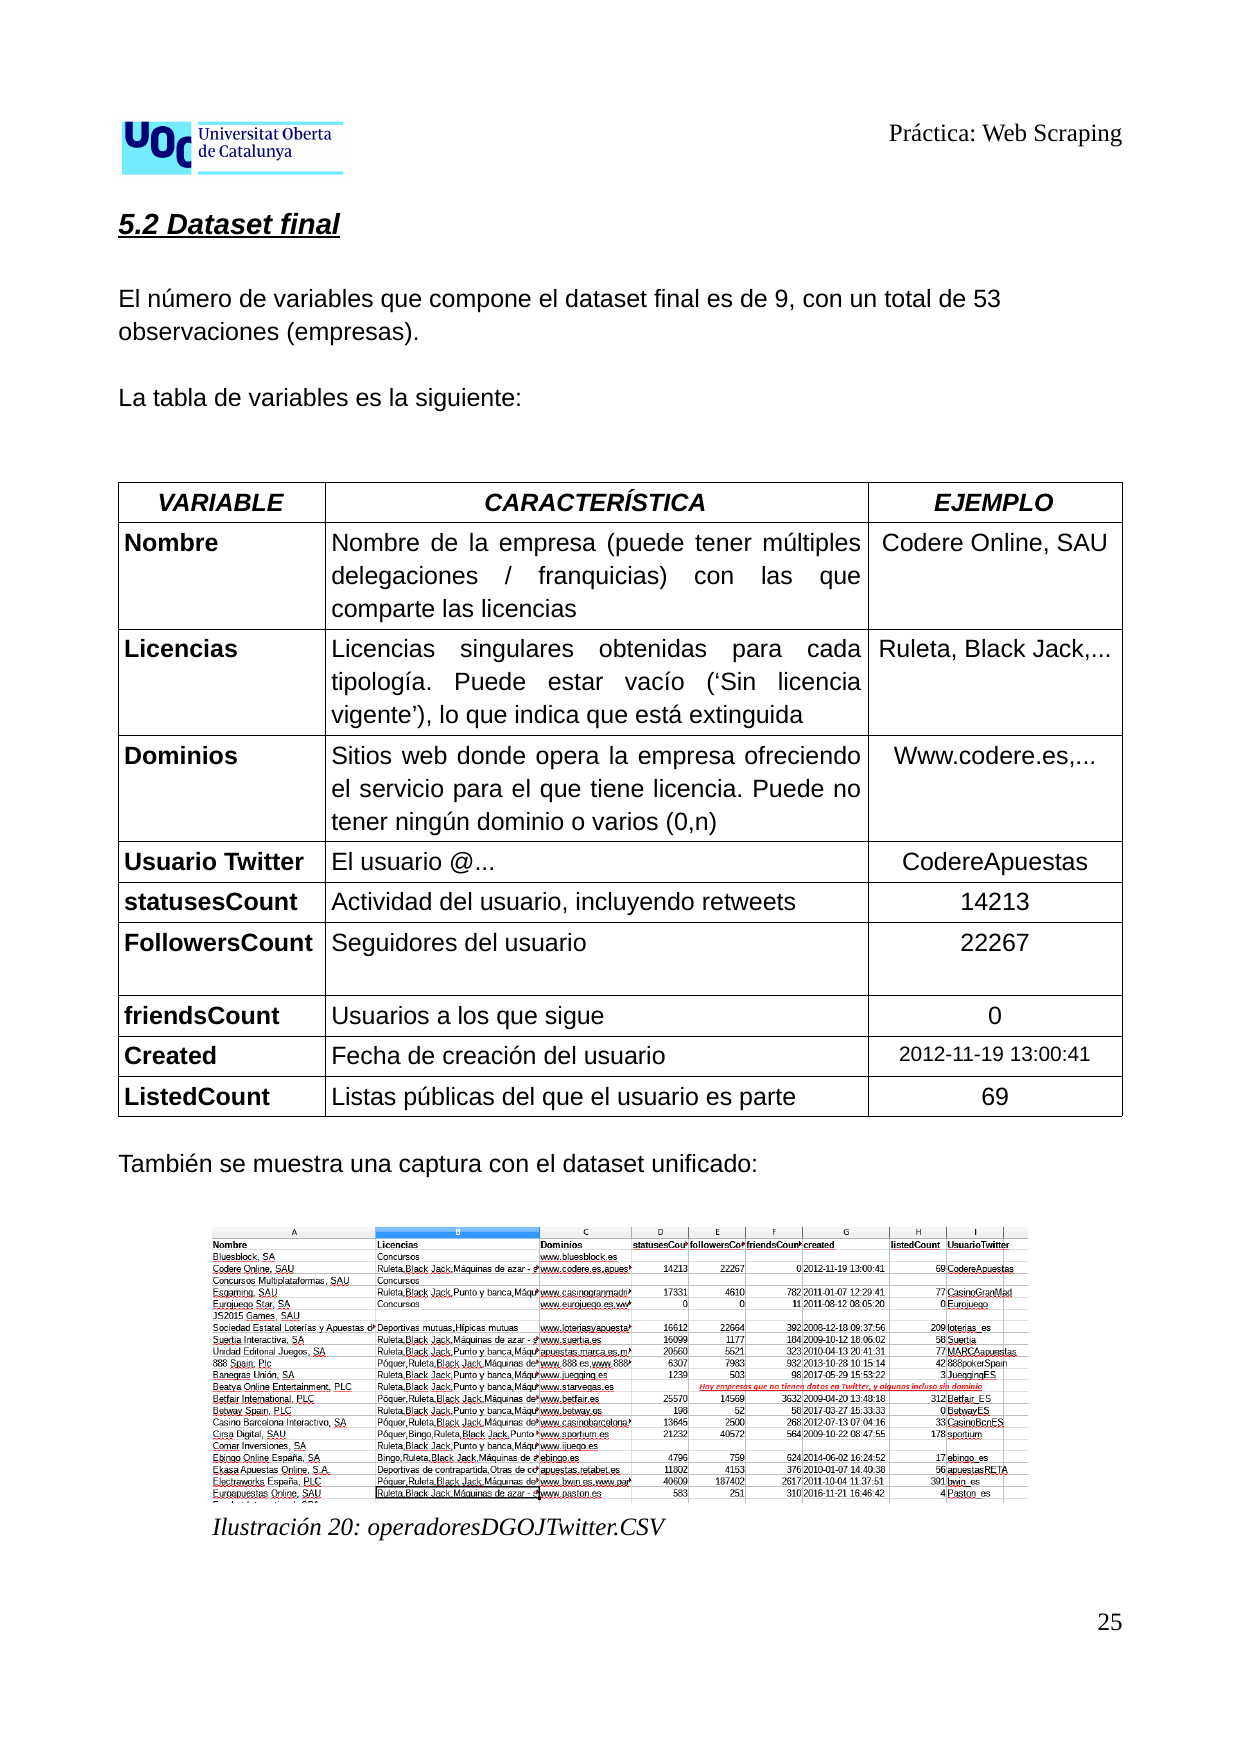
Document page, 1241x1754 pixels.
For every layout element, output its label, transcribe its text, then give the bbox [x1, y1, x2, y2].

table_cell Licencias singulares obtenidas para cada tipología. Puede estar vacío (‘Sin licencia vigente’), lo que indica que está extinguida [326, 630, 868, 735]
table_cell statusesCount [119, 883, 325, 922]
table_cell Usuario Twitter [119, 842, 325, 882]
table_cell 14213 [869, 883, 1122, 922]
table_cell Ruleta, Black Jack,... [869, 630, 1122, 735]
table_cell Created [119, 1037, 325, 1076]
table_cell ListedCount [119, 1077, 325, 1116]
table_cell Actividad del usuario, incluyendo retweets [326, 883, 868, 922]
table_cell 69 [869, 1077, 1122, 1116]
table_header EJEMPLO [869, 483, 1122, 522]
picture [118, 118, 347, 178]
picture [212, 1227, 1029, 1503]
table_cell friendsCount [119, 996, 325, 1036]
text Ilustración 20: operadoresDGOJTwitter.CSV [212, 1503, 1028, 1541]
table_header CARACTERÍSTICA [326, 483, 868, 522]
table_cell 2012-11-19 13:00:41 [869, 1037, 1122, 1076]
text 5.2 Dataset final [118, 207, 1122, 240]
table_cell Usuarios a los que sigue [326, 996, 868, 1036]
table_cell Dominios [119, 736, 325, 841]
table_cell Nombre de la empresa (puede tener múltiples delegaciones / franquicias) con las que comparte las licencias [326, 523, 868, 628]
table_cell Seguidores del usuario [326, 923, 868, 995]
table_cell Nombre [119, 523, 325, 628]
table_cell El usuario @... [326, 842, 868, 882]
text El número de variables que compone el dataset final es de 9, con un total de 53 observaciones (empresas). [118, 284, 1122, 346]
table_cell Licencias [119, 630, 325, 735]
table_cell Sitios web donde opera la empresa ofreciendo el servicio para el que tiene licencia. Puede no tener ningún dominio o varios (0,n) [326, 736, 868, 841]
table_cell Fecha de creación del usuario [326, 1037, 868, 1076]
table_cell Www.codere.es,... [869, 736, 1122, 841]
table_cell 0 [869, 996, 1122, 1036]
table_cell FollowersCount [119, 923, 325, 995]
table_cell Listas públicas del que el usuario es parte [326, 1077, 868, 1116]
table_header VARIABLE [119, 483, 325, 522]
table_cell 22267 [869, 923, 1122, 995]
text La tabla de variables es la siguiente: [118, 383, 1122, 412]
table_cell Codere Online, SAU [869, 523, 1122, 628]
table_cell CodereApuestas [869, 842, 1122, 882]
text También se muestra una captura con el dataset unificado: [118, 1149, 1122, 1178]
